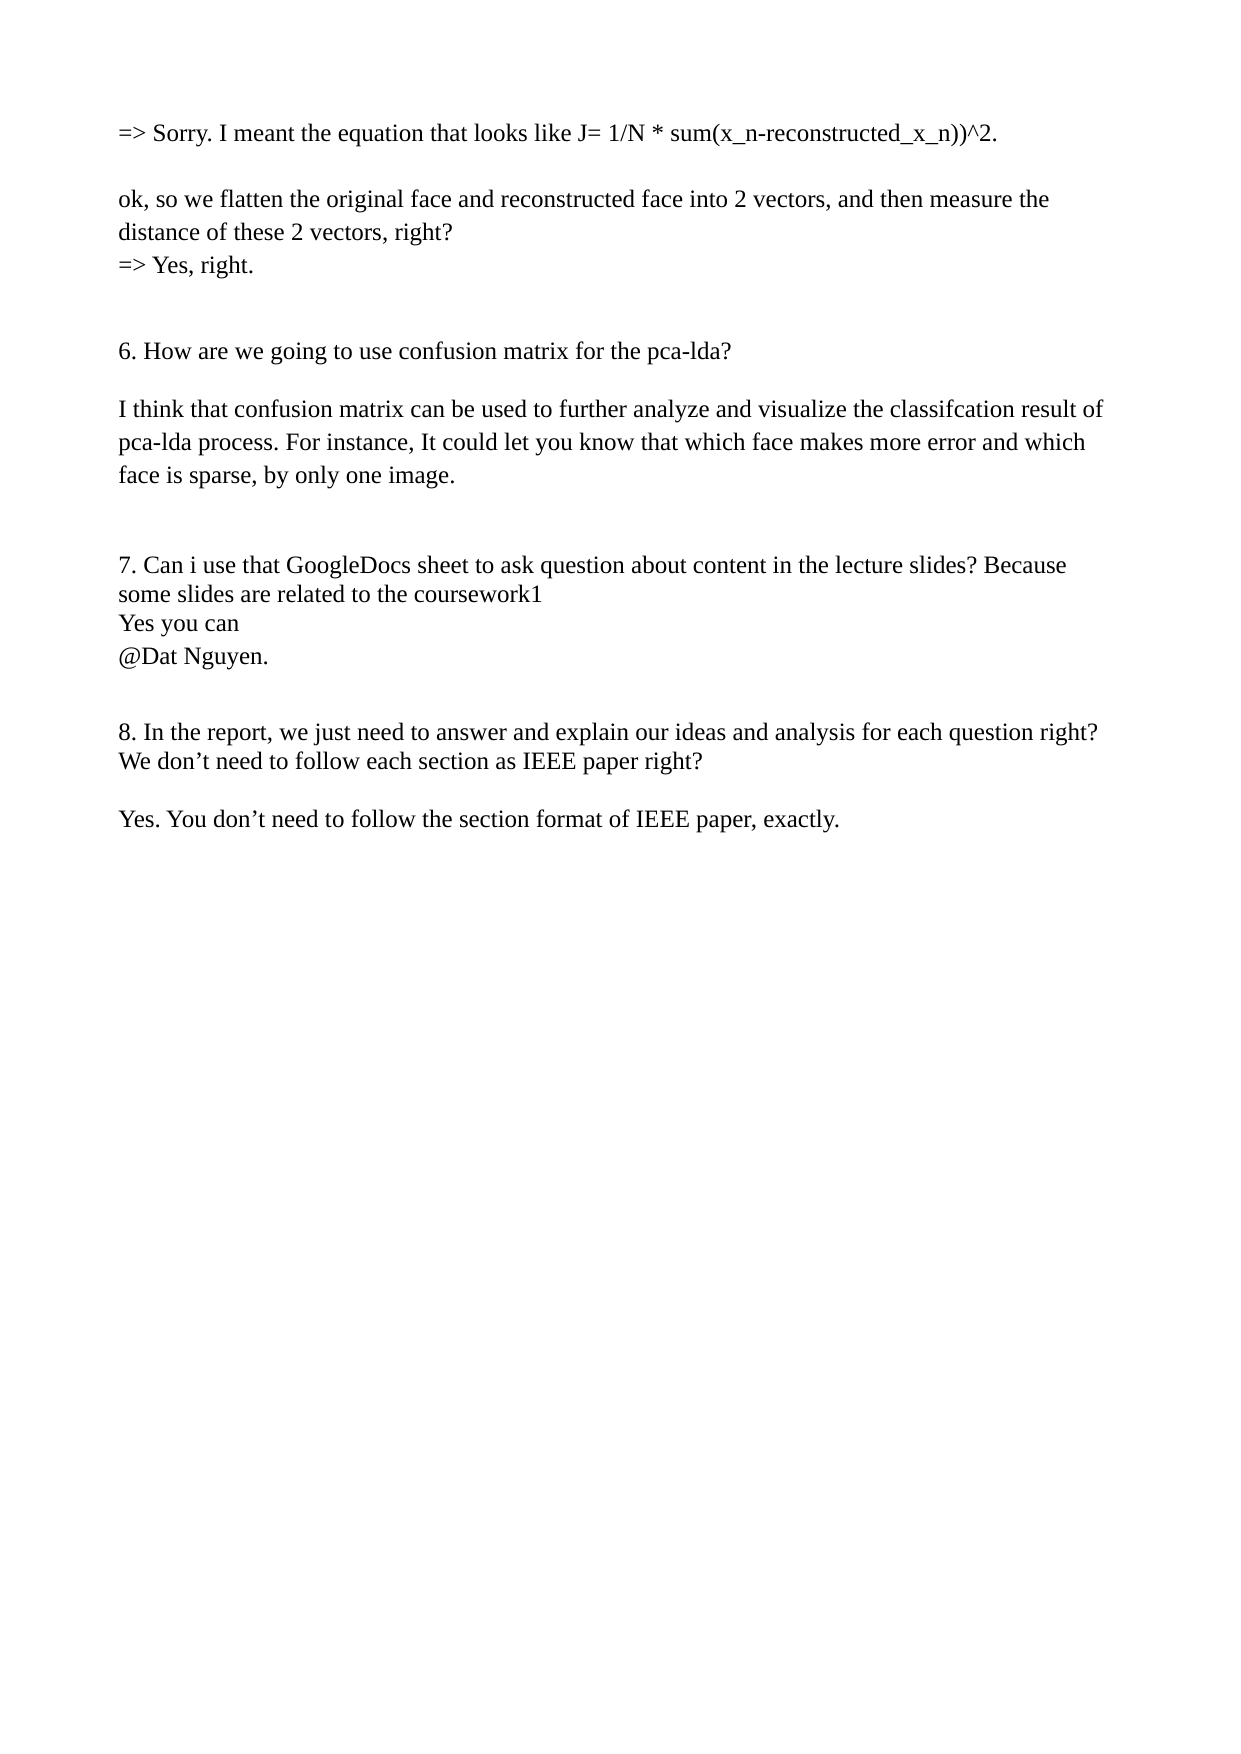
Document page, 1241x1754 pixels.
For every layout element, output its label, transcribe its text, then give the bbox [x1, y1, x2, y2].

text => Yes, right. [118, 250, 1122, 279]
text 8. In the report, we just need to answer and explain our ideas and analysis for each question right? We don’t need to follow each section as IEEE paper right? [118, 717, 1122, 775]
text => Sorry. I meant the equation that looks like J= 1/N * sum(x_n-reconstructed_x_n))^2. [118, 118, 1122, 147]
text Yes. You don’t need to follow the section format of IEEE paper, exactly. [118, 804, 1122, 832]
text Yes you can @Dat Nguyen. [118, 608, 1122, 670]
text 7. Can i use that GoogleDocs sheet to ask question about content in the lecture slides? Because some slides are related to the coursework1 [118, 551, 1122, 608]
text I think that confusion matrix can be used to further analyze and visualize the classifcation result of pca-lda process. For instance, It could let you know that which face makes more error and which face is sparse, by only one image. [118, 394, 1122, 489]
text 6. How are we going to use confusion matrix for the pca-lda? [118, 336, 1122, 365]
text ok, so we flatten the original face and reconstructed face into 2 vectors, and then measure the distance of these 2 vectors, right? [118, 184, 1122, 246]
